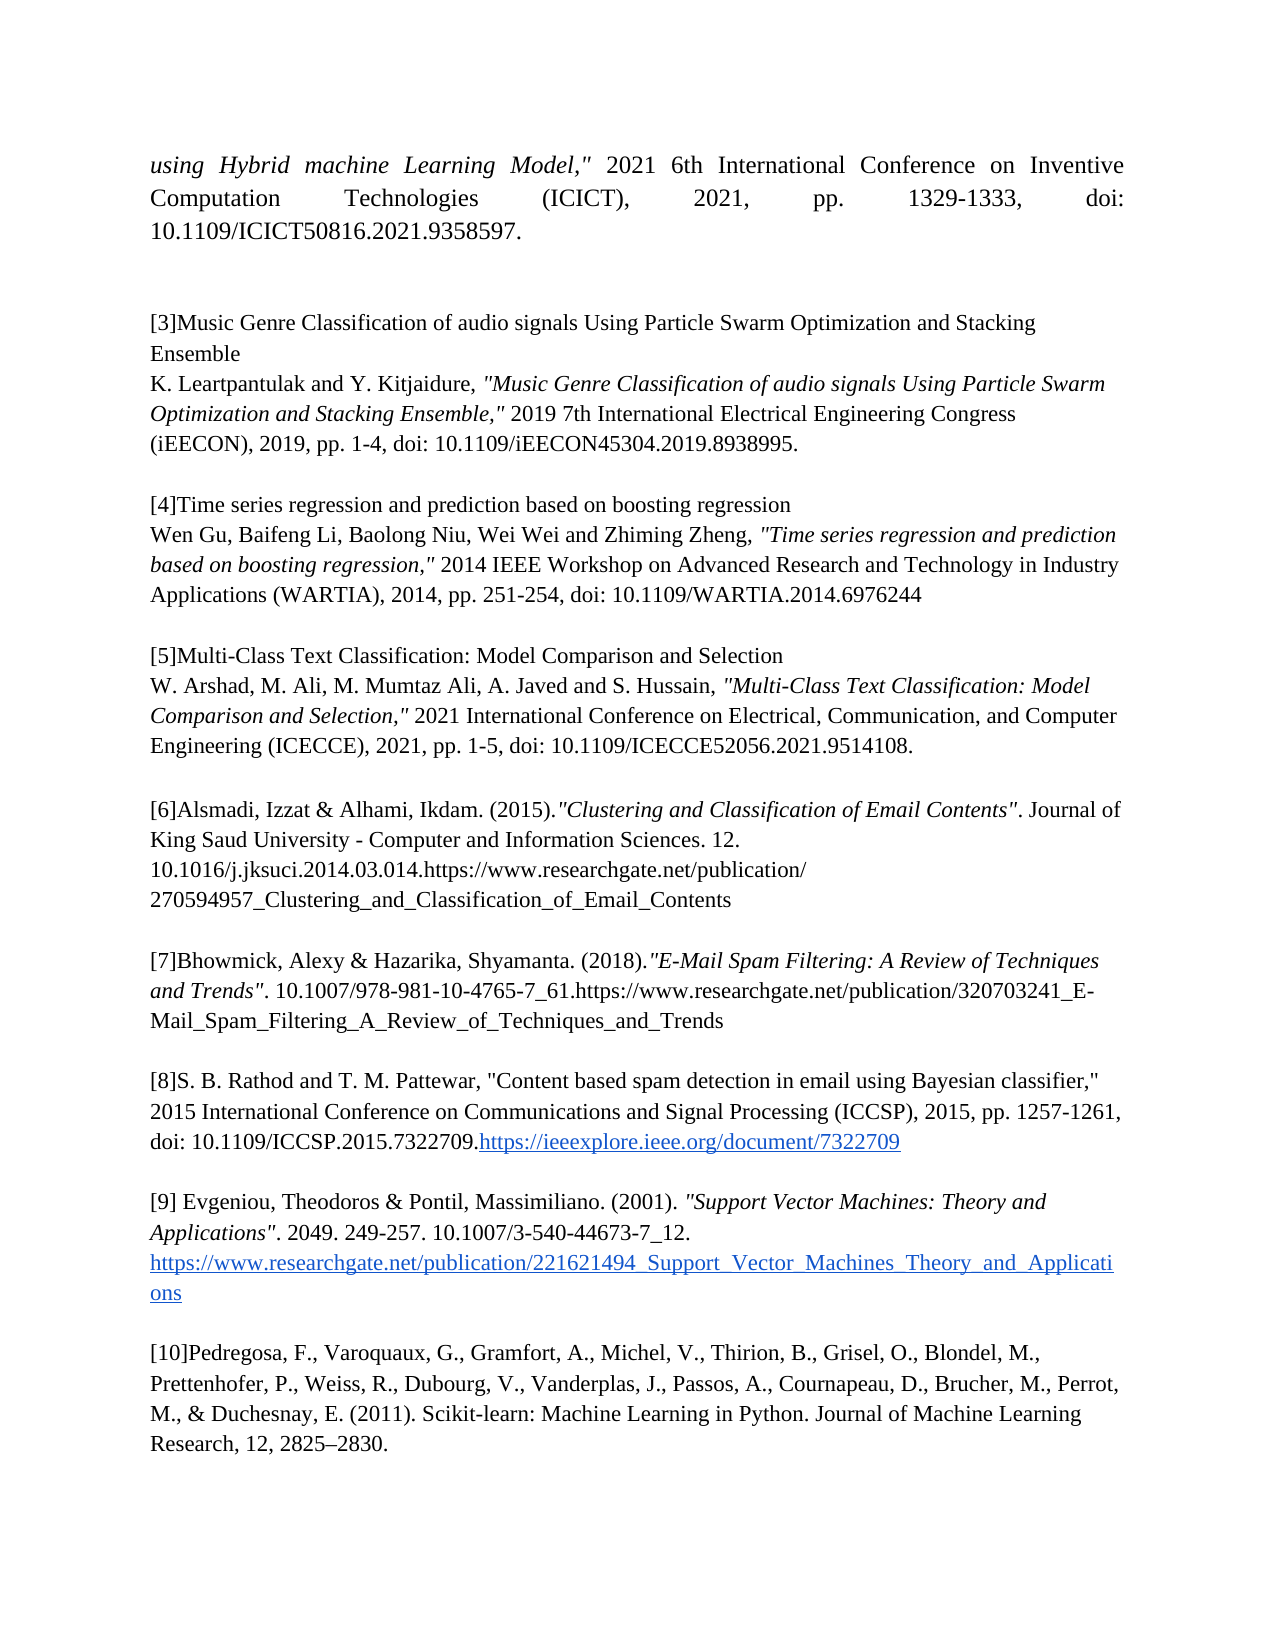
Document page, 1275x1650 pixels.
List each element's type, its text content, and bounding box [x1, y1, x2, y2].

text [10]Pedregosa, F., Varoquaux, G., Gramfort, A., Michel, V., Thirion, B., Grisel, O., Blondel, M., Prettenhofer, P., Weiss, R., Dubourg, V., Vanderplas, J., Passos, A., Cournapeau, D., Brucher, M., Perrot, M., & Duchesnay, E. (2011). Scikit-learn: Machine Learning in Python. Journal of Machine Learning Research, 12, 2825–2830. [150, 1339, 1125, 1456]
text Wen Gu, Baifeng Li, Baolong Niu, Wei Wei and Zhiming Zheng, "Time series regression and prediction based on boosting regression," 2014 IEEE Workshop on Advanced Research and Technology in Industry Applications (WARTIA), 2014, pp. 251-254, doi: 10.1109/WARTIA.2014.6976244 [150, 521, 1125, 608]
text [5]Multi-Class Text Classification: Model Comparison and Selection [150, 642, 1125, 668]
text using Hybrid machine Learning Model," 2021 6th International Conference on Inventive Computation Technologies (ICICT), 2021, pp. 1329-1333, doi: 10.1109/ICICT50816.2021.9358597. [150, 150, 1125, 245]
text [9] Evgeniou, Theodoros & Pontil, Massimiliano. (2001). "Support Vector Machines: Theory and Applications". 2049. 249-257. 10.1007/3-540-44673-7_12. https://www.researchgate.net/publication/221621494_Support_Vector_Machines_Theory_and_Applications [150, 1188, 1125, 1305]
text K. Leartpantulak and Y. Kitjaidure, "Music Genre Classification of audio signals Using Particle Swarm Optimization and Stacking Ensemble," 2019 7th International Electrical Engineering Congress (iEECON), 2019, pp. 1-4, doi: 10.1109/iEECON45304.2019.8938995. [150, 370, 1125, 457]
text [7]Bhowmick, Alexy & Hazarika, Shyamanta. (2018)."E-Mail Spam Filtering: A Review of Techniques and Trends". 10.1007/978-981-10-4765-7_61.https://www.researchgate.net/publication/320703241_E-Mail_Spam_Filtering_A_Review_of_Techniques_and_Trends [150, 947, 1125, 1033]
text [4]Time series regression and prediction based on boosting regression [150, 491, 1125, 517]
text [8]S. B. Rathod and T. M. Pattewar, "Content based spam detection in email using Bayesian classifier," 2015 International Conference on Communications and Signal Processing (ICCSP), 2015, pp. 1257-1261, doi: 10.1109/ICCSP.2015.7322709.https://ieeexplore.ieee.org/document/7322709 [150, 1067, 1125, 1154]
text [3]Music Genre Classification of audio signals Using Particle Swarm Optimization and Stacking Ensemble [150, 309, 1125, 366]
text [6]Alsmadi, Izzat & Alhami, Ikdam. (2015)."Clustering and Classification of Email Contents". Journal of King Saud University - Computer and Information Sciences. 12. 10.1016/j.jksuci.2014.03.014.https://www.researchgate.net/publication/270594957_Clustering_and_Classification_of_Email_Contents [150, 796, 1125, 913]
text W. Arshad, M. Ali, M. Mumtaz Ali, A. Javed and S. Hussain, "Multi-Class Text Classification: Model Comparison and Selection," 2021 International Conference on Electrical, Communication, and Computer Engineering (ICECCE), 2021, pp. 1-5, doi: 10.1109/ICECCE52056.2021.9514108. [150, 672, 1125, 759]
